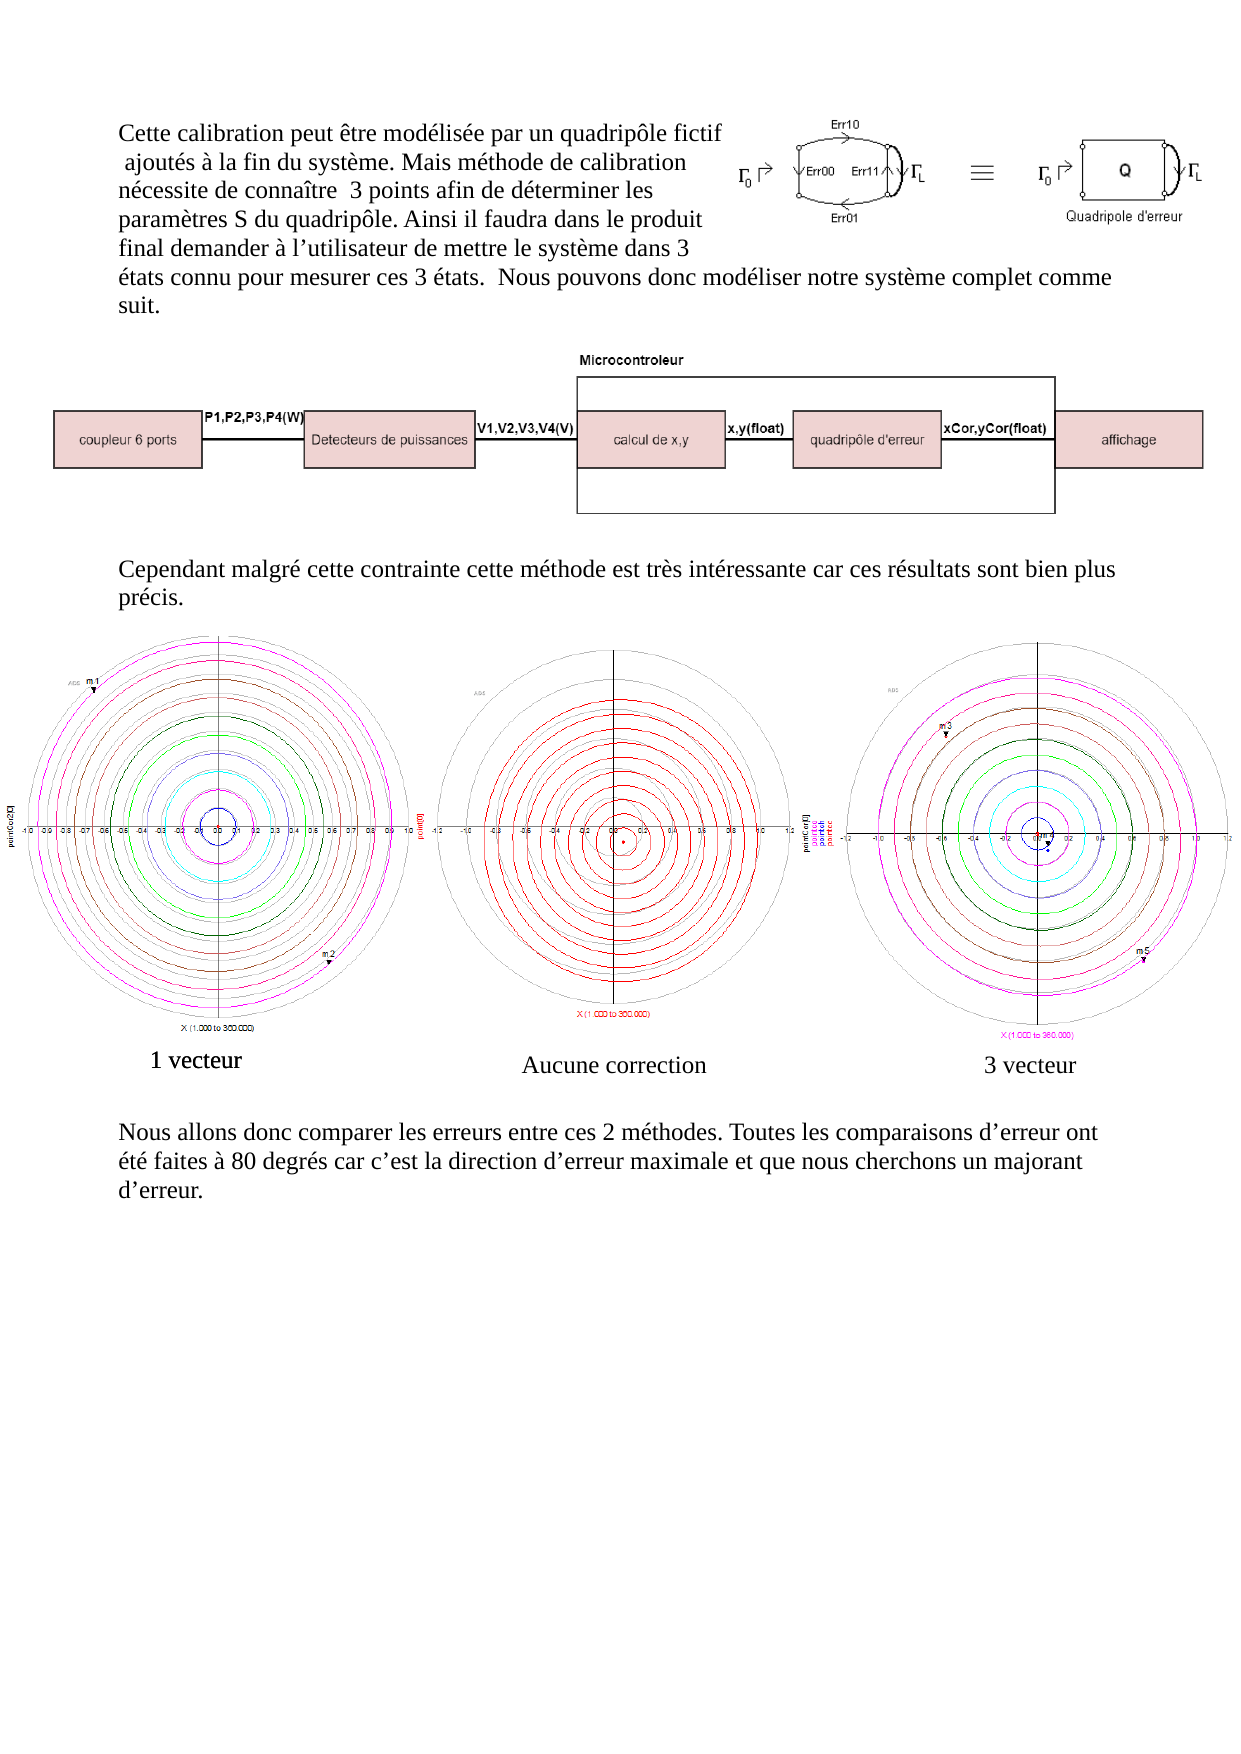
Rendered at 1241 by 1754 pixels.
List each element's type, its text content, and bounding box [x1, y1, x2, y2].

text Cette calibration peut être modélisée par un quadripôle fictif [118, 118, 723, 147]
text Nous allons donc comparer les erreurs entre ces 2 méthodes. Toutes les comparaisons d’erreur ont été faites à 80 degrés car c’est la direction d’erreur maximale et que nous cherchons un majorant d’erreur. [118, 1117, 1122, 1203]
picture [0, 636, 1241, 1089]
text Cependant malgré cette contrainte cette méthode est très intéressante car ces résultats sont bien plus précis. [118, 554, 1122, 611]
picture [38, 337, 1224, 526]
text ajoutés à la fin du système. Mais méthode de calibration nécessite de connaître 3 points afin de déterminer les paramètres S du quadripôle. Ainsi il faudra dans le produit final demander à l’utilisateur de mettre le système dans 3 états connu pour mesurer ces 3 états. Nous pouvons donc modéliser notre système complet comme suit. [118, 147, 1122, 319]
picture [723, 107, 1219, 243]
